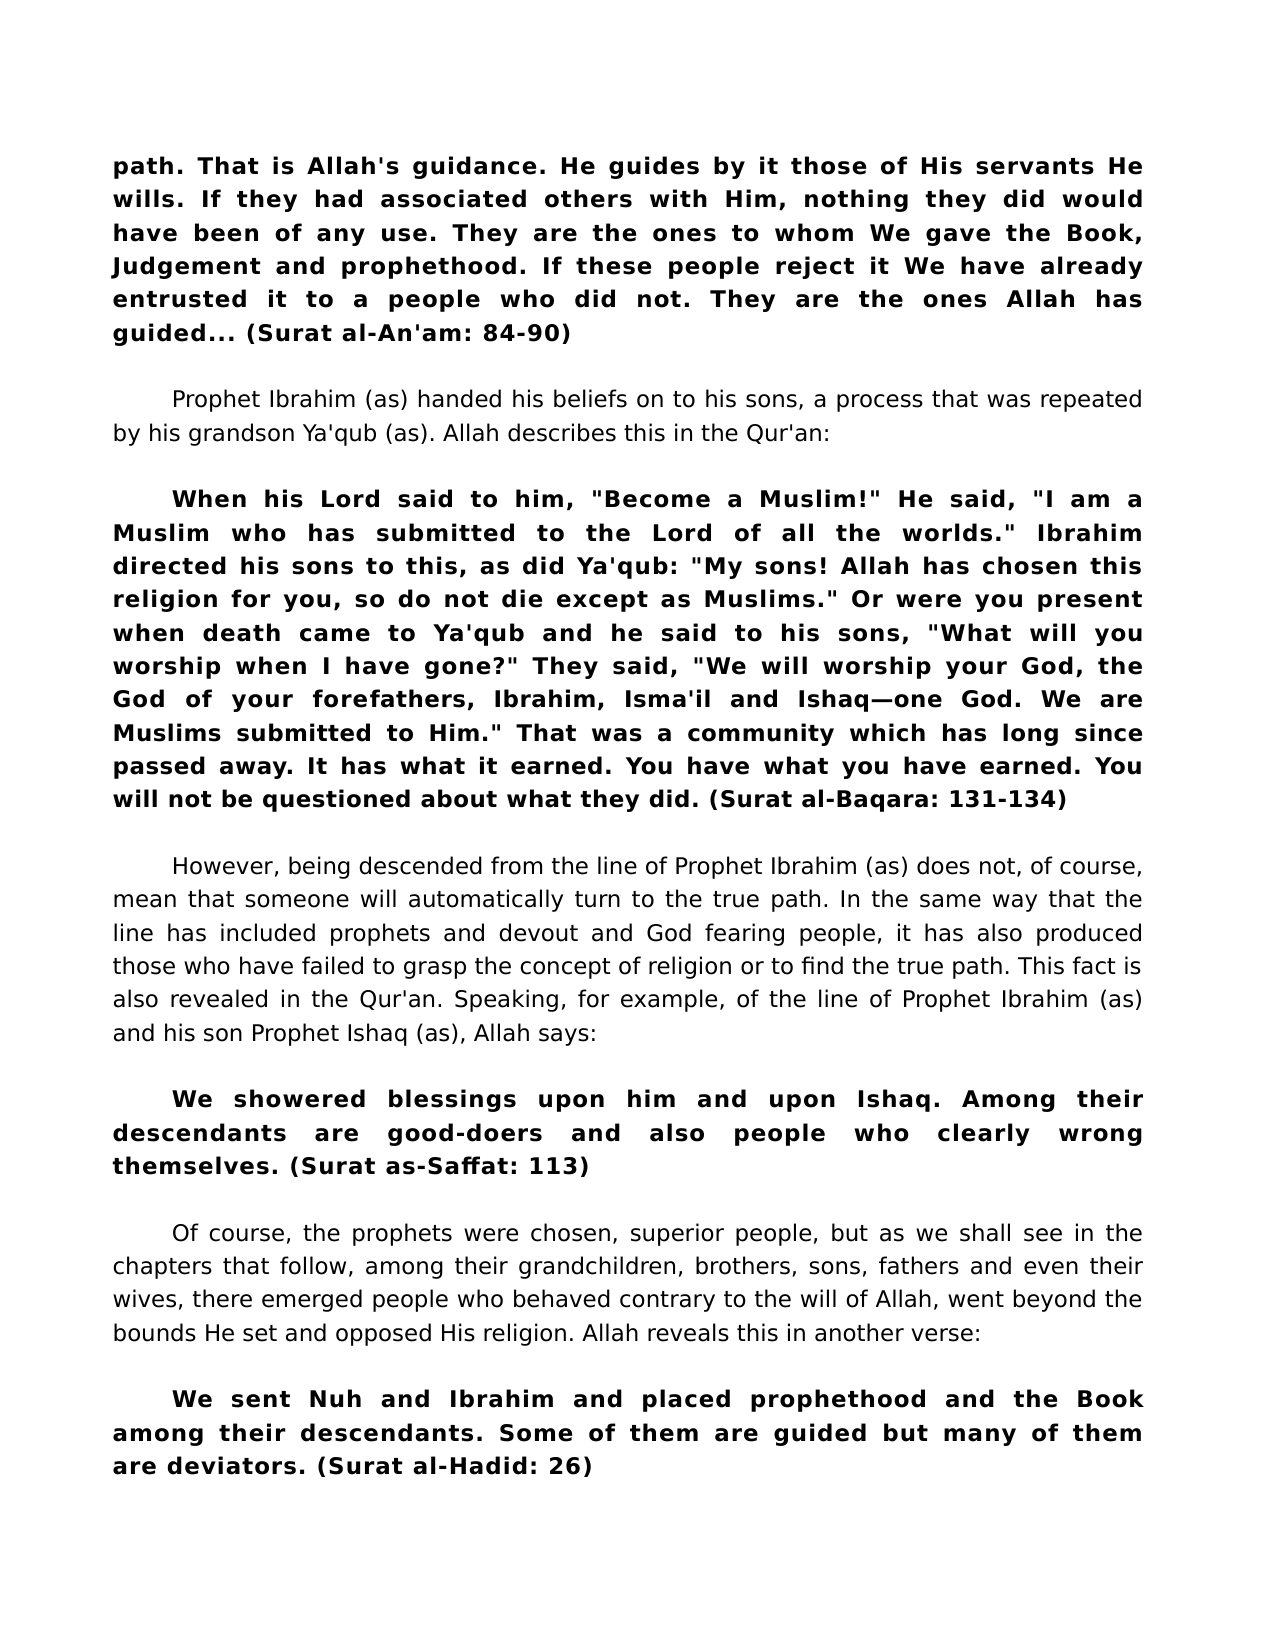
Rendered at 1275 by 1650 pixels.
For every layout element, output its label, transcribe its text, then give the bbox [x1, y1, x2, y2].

text We showered blessings upon him and upon Ishaq. Among their descendants are good-doers and also people who clearly wrong themselves. (Surat as-Saffat: 113) [112, 1081, 1145, 1181]
text However, being descended from the line of Prophet Ibrahim (as) does not, of course, mean that someone will automatically turn to the true path. In the same way that the line has included prophets and devout and God fearing people, it has also produced those who have failed to grasp the concept of religion or to find the true path. This fact is also revealed in the Qur'an. Speaking, for example, of the line of Prophet Ibrahim (as) and his son Prophet Ishaq (as), Allah says: [112, 848, 1145, 1048]
text Of course, the prophets were chosen, superior people, but as we shall see in the chapters that follow, among their grandchildren, brothers, sons, fathers and even their wives, there emerged people who behaved contrary to the will of Allah, went beyond the bounds He set and opposed His religion. Allah reveals this in another verse: [112, 1214, 1145, 1348]
text When his Lord said to him, "Become a Muslim!" He said, "I am a Muslim who has submitted to the Lord of all the worlds." Ibrahim directed his sons to this, as did Ya'qub: "My sons! Allah has chosen this religion for you, so do not die except as Muslims." Or were you present when death came to Ya'qub and he said to his sons, "What will you worship when I have gone?" They said, "We will worship your God, the God of your forefathers, Ibrahim, Isma'il and Ishaq—one God. We are Muslims submitted to Him." That was a community which has long since passed away. It has what it earned. You have what you have earned. You will not be questioned about what they did. (Surat al-Baqara: 131-134) [112, 481, 1145, 814]
text Prophet Ibrahim (as) handed his beliefs on to his sons, a process that was repeated by his grandson Ya'qub (as). Allah describes this in the Qur'an: [112, 381, 1145, 448]
text We sent Nuh and Ibrahim and placed prophethood and the Book among their descendants. Some of them are guided but many of them are deviators. (Surat al-Hadid: 26) [112, 1381, 1145, 1481]
text path. That is Allah's guidance. He guides by it those of His servants He wills. If they had associated others with Him, nothing they did would have been of any use. They are the ones to whom We gave the Book, Judgement and prophethood. If these people reject it We have already entrusted it to a people who did not. They are the ones Allah has guided... (Surat al-An'am: 84-90) [112, 148, 1145, 348]
